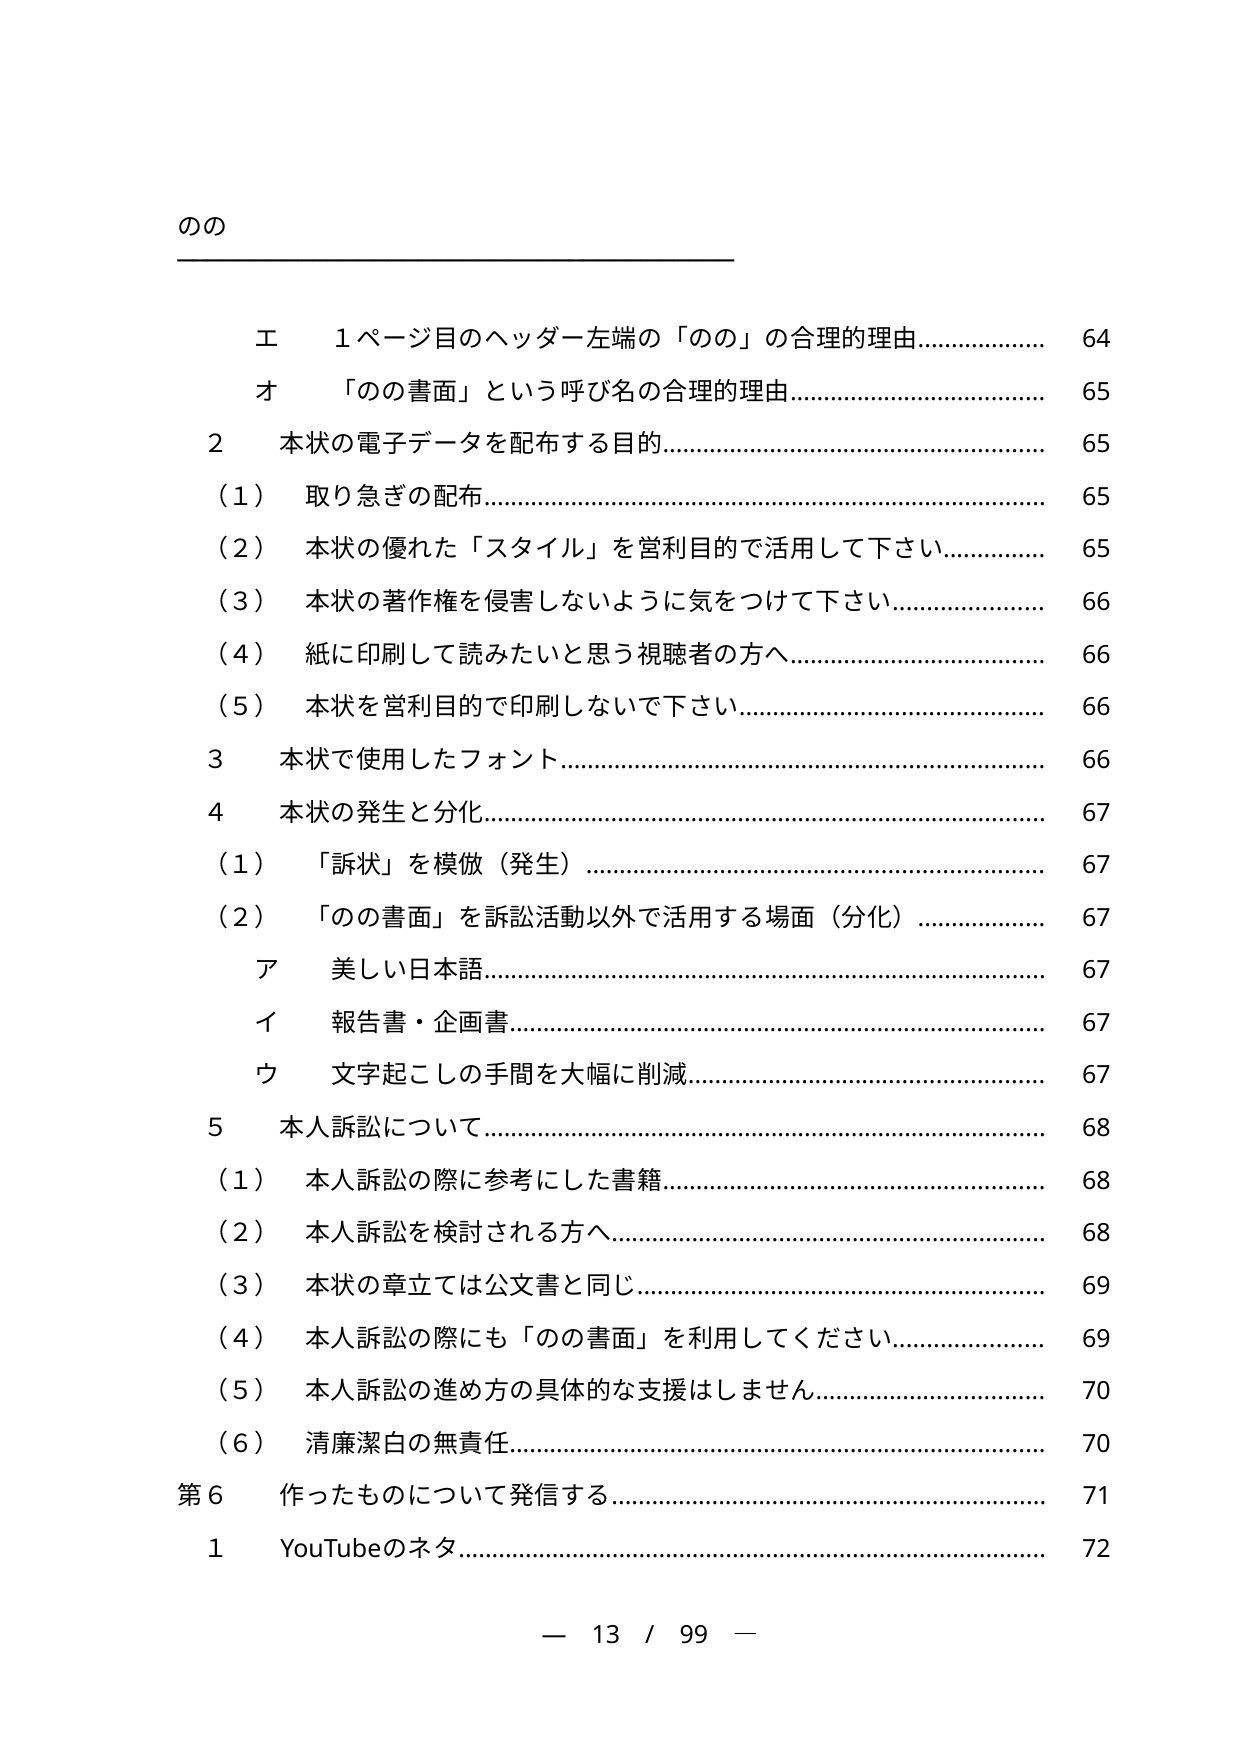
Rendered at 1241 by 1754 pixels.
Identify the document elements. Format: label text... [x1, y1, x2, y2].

text （５） 本状を営利目的で印刷しないで下さい 66 [199, 679, 1122, 731]
text ５ 本人訴訟について 68 [198, 1099, 1122, 1152]
text ア 美しい日本語 67 [243, 942, 1122, 994]
text １ YouTubeのネタ 72 [198, 1520, 1122, 1573]
text ２ 本状の電子データを配布する目的 65 [198, 416, 1122, 468]
text （３） 本状の著作権を侵害しないように気をつけて下さい 66 [199, 573, 1122, 626]
text （２） 本人訴訟を検討される方へ 68 [199, 1205, 1122, 1257]
text （４） 本人訴訟の際にも「のの書面」を利用してください 69 [199, 1310, 1122, 1362]
text （３） 本状の章立ては公文書と同じ 69 [199, 1257, 1122, 1310]
text オ 「のの書面」という呼び名の合理的理由 65 [243, 363, 1122, 416]
text （６） 清廉潔白の無責任 70 [199, 1415, 1122, 1468]
text エ １ページ目のヘッダー左端の「のの」の合理的理由 64 [243, 310, 1122, 363]
text （１） 「訴状」を模倣（発生） 67 [199, 836, 1122, 889]
text 第６ 作ったものについて発信する 71 [177, 1468, 1240, 1520]
text （５） 本人訴訟の進め方の具体的な支援はしません 70 [199, 1362, 1122, 1415]
text ３ 本状で使用したフォント 66 [198, 731, 1122, 784]
text ４ 本状の発生と分化 67 [198, 784, 1122, 836]
text （１） 本人訴訟の際に参考にした書籍 68 [199, 1152, 1122, 1205]
text （１） 取り急ぎの配布 65 [199, 468, 1122, 521]
text （２） 本状の優れた「スタイル」を営利目的で活用して下さい 65 [199, 521, 1122, 573]
text イ 報告書・企画書 67 [243, 994, 1122, 1047]
text （４） 紙に印刷して読みたいと思う視聴者の方へ 66 [199, 626, 1122, 679]
text （２） 「のの書面」を訴訟活動以外で活用する場面（分化） 67 [199, 889, 1122, 942]
text ウ 文字起こしの手間を大幅に削減 67 [243, 1047, 1122, 1099]
